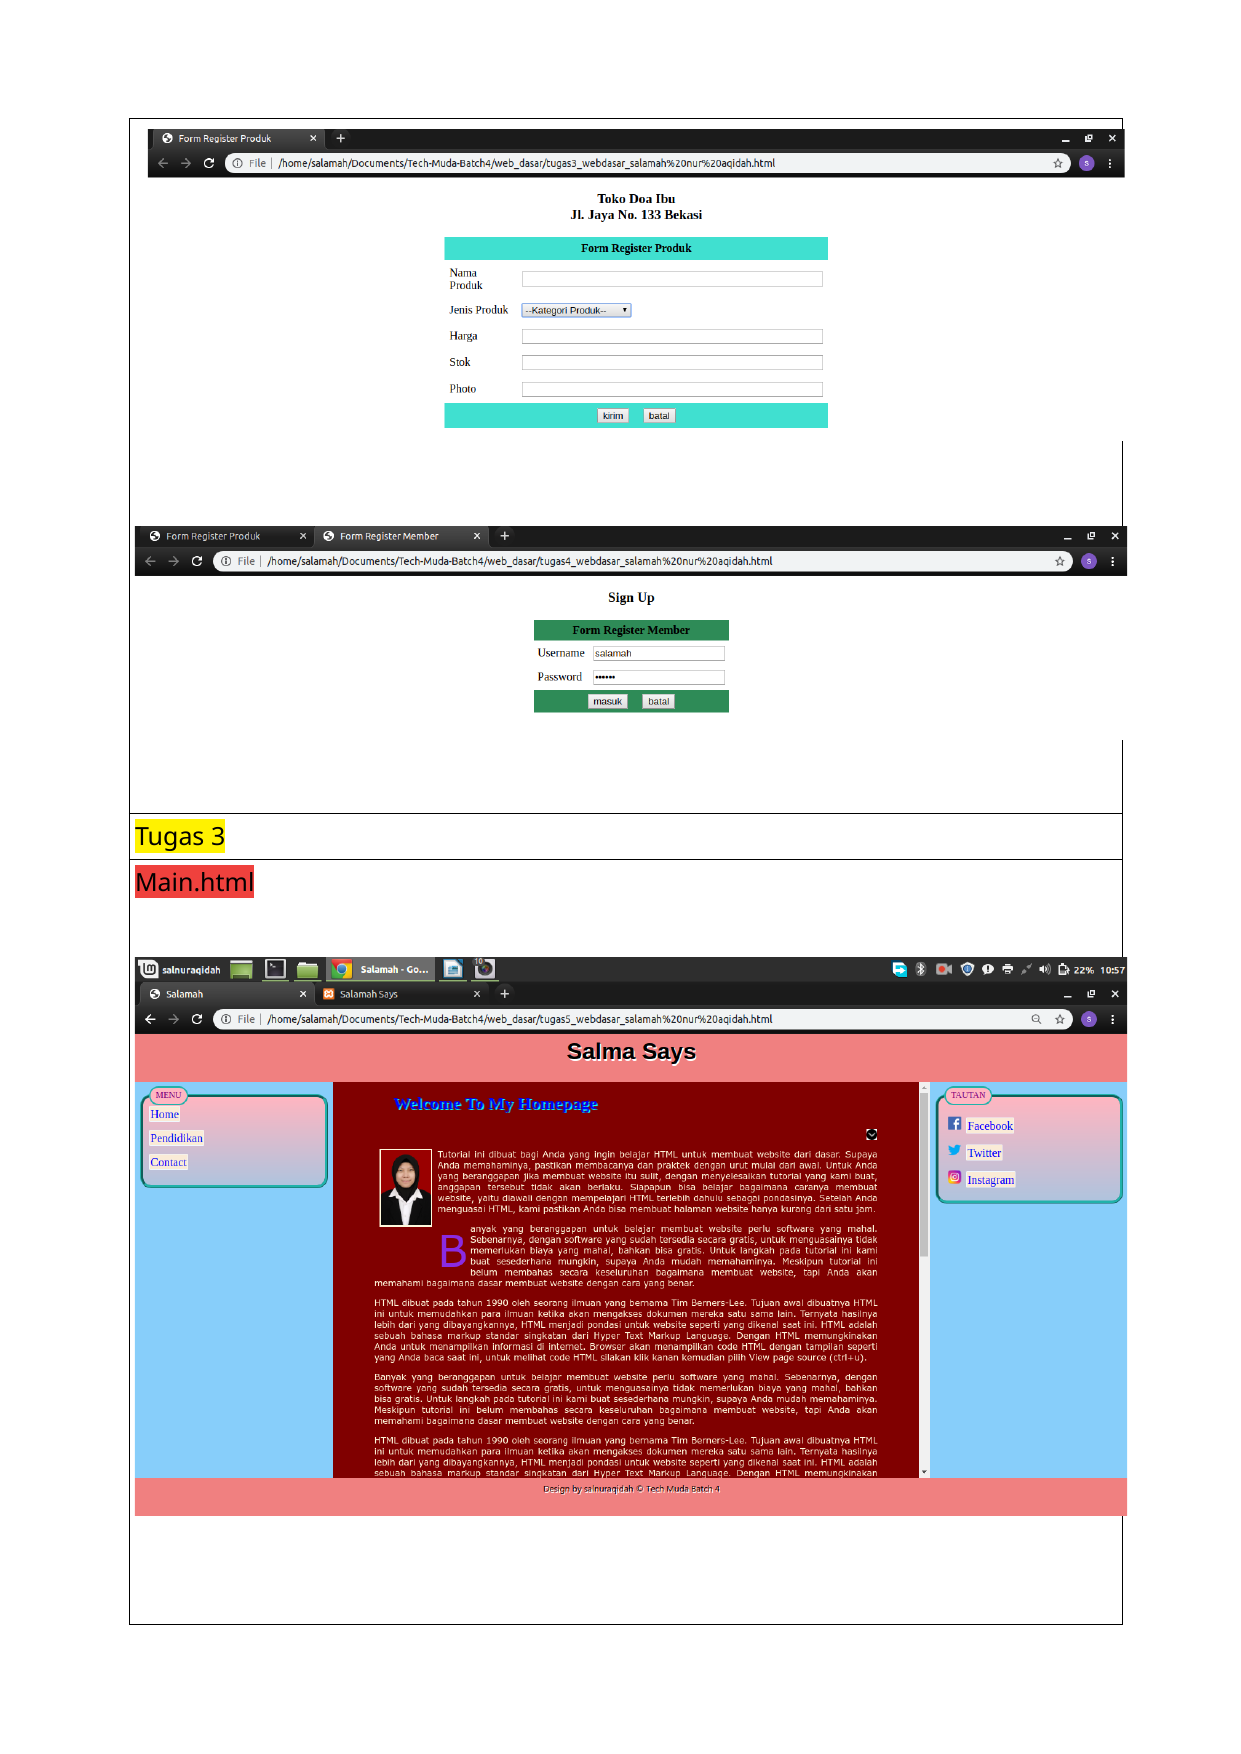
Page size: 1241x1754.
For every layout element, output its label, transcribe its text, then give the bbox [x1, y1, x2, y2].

picture [147, 129, 1125, 441]
table_cell Main.html [130, 860, 1122, 1623]
table_cell [130, 119, 1122, 813]
table_cell Tugas 3 [130, 814, 1122, 859]
picture [134, 957, 1128, 1516]
picture [134, 526, 1128, 740]
